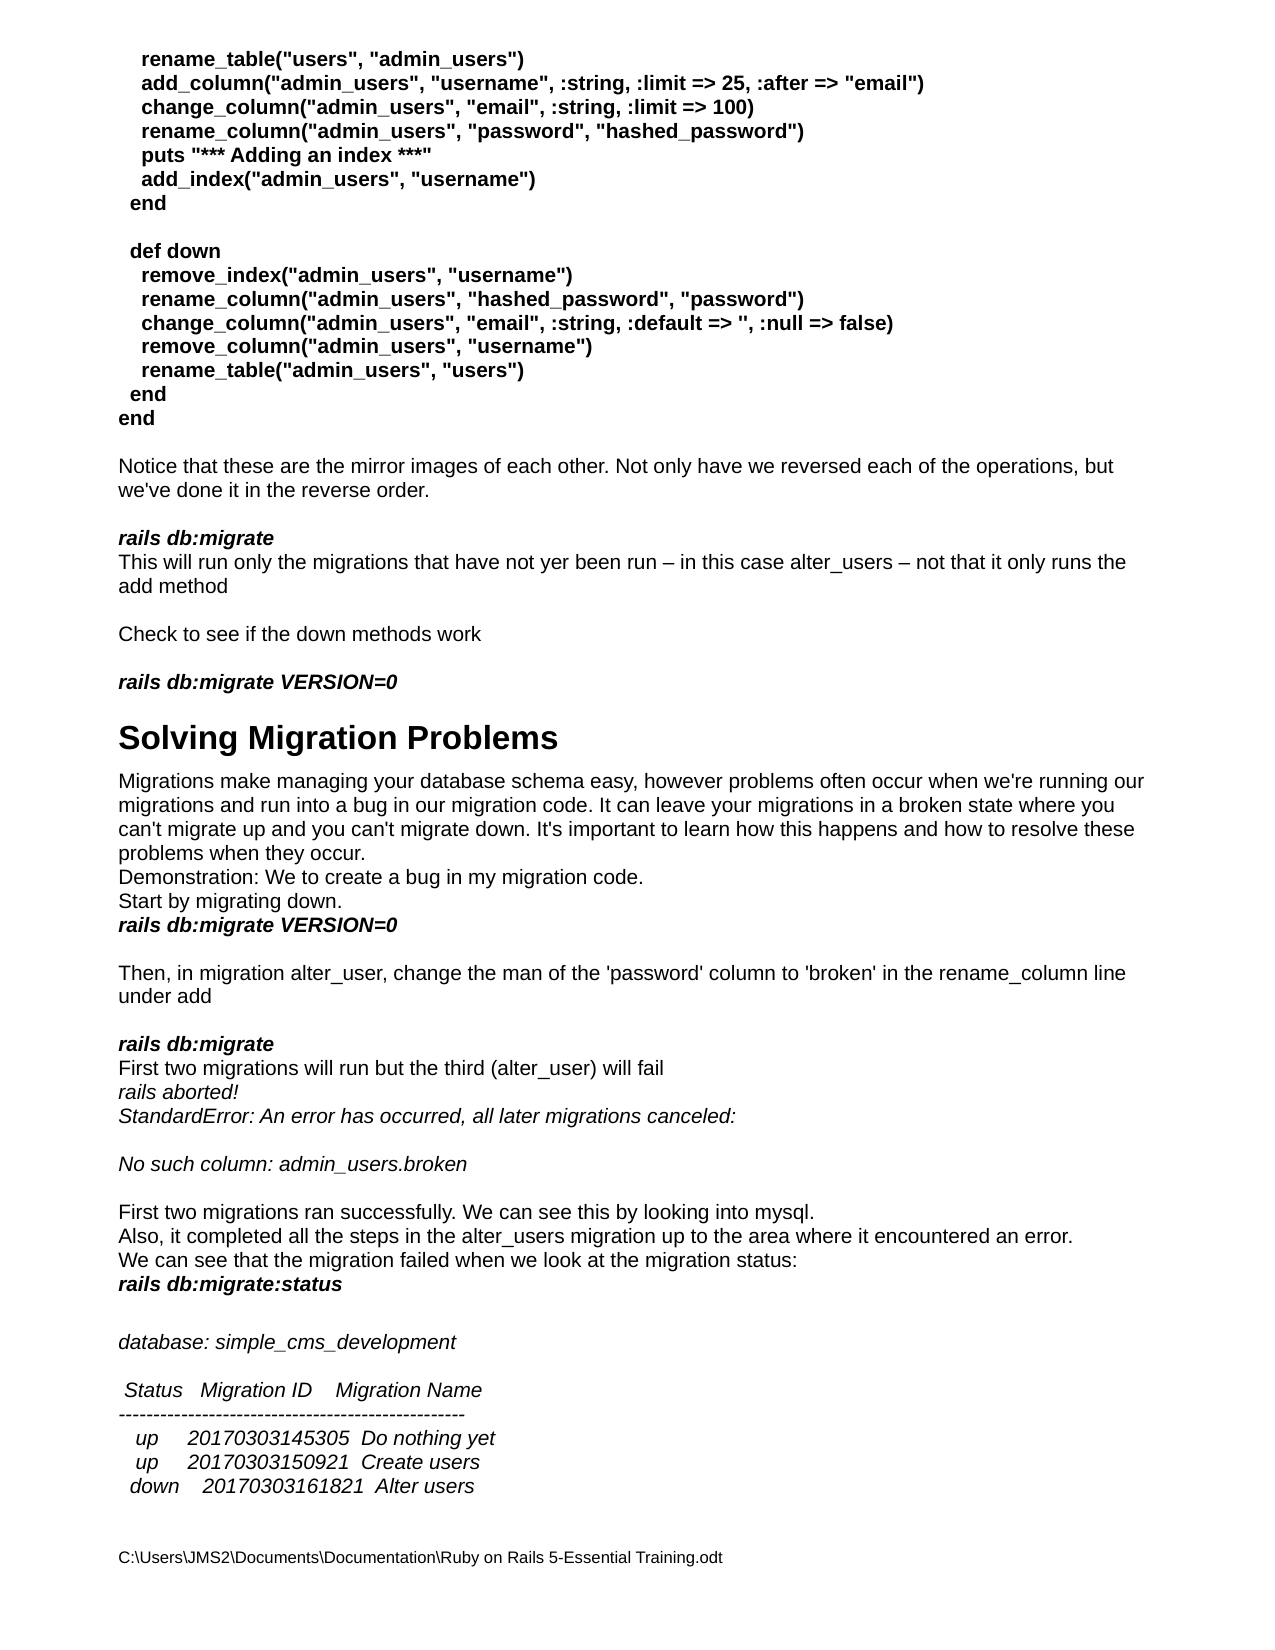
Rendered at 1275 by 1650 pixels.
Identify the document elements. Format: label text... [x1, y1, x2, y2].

text rails db:migrate:status [118, 1272, 1157, 1296]
text rails aborted! [118, 1080, 1157, 1104]
text rails db:migrate VERSION=0 [118, 670, 1157, 694]
text up 20170303145305 Do nothing yet [118, 1426, 1157, 1449]
text Also, it completed all the steps in the alter_users migration up to the area where it encountered an error. [118, 1224, 1157, 1248]
text end [118, 406, 1157, 430]
text database: simple_cms_development [118, 1330, 1157, 1354]
text rename_column("admin_users", "password", "hashed_password") [118, 119, 1157, 143]
text StandardError: An error has occurred, all later migrations canceled: [118, 1104, 1157, 1128]
text def down [118, 238, 1157, 262]
text rename_table("admin_users", "users") [118, 358, 1157, 382]
text rails db:migrate VERSION=0 [118, 912, 1157, 936]
text Start by migrating down. [118, 888, 1157, 912]
text rails db:migrate [118, 1032, 1157, 1056]
text Status Migration ID Migration Name [118, 1378, 1157, 1402]
text Migrations make managing your database schema easy, however problems often occur when we're running our migrations and run into a bug in our migration code. It can leave your migrations in a broken state where you can't migrate up and you can't migrate down. It's important to learn how this happens and how to resolve these problems when they occur. [118, 769, 1157, 864]
text -------------------------------------------------- [118, 1402, 1157, 1426]
text rename_column("admin_users", "hashed_password", "password") [118, 286, 1157, 310]
text rails db:migrate [118, 526, 1157, 550]
text end [118, 191, 1157, 214]
text end [118, 382, 1157, 406]
text Notice that these are the mirror images of each other. Not only have we reversed each of the operations, but we've done it in the reverse order. [118, 454, 1157, 502]
text up 20170303150921 Create users [118, 1449, 1157, 1473]
text down 20170303161821 Alter users [118, 1473, 1157, 1497]
text Then, in migration alter_user, change the man of the 'password' column to 'broken' in the rename_column line under add [118, 960, 1157, 1008]
text add_column("admin_users", "username", :string, :limit => 25, :after => "email") [118, 71, 1157, 95]
text First two migrations will run but the third (alter_user) will fail [118, 1056, 1157, 1080]
text Demonstration: We to create a bug in my migration code. [118, 864, 1157, 888]
text change_column("admin_users", "email", :string, :limit => 100) [118, 95, 1157, 119]
text First two migrations ran successfully. We can see this by looking into mysql. [118, 1200, 1157, 1224]
text No such column: admin_users.broken [118, 1152, 1157, 1176]
text change_column("admin_users", "email", :string, :default => '', :null => false) [118, 310, 1157, 334]
text This will run only the migrations that have not yer been run – in this case alter_users – not that it only runs the add method [118, 550, 1157, 598]
text remove_column("admin_users", "username") [118, 334, 1157, 358]
text We can see that the migration failed when we look at the migration status: [118, 1248, 1157, 1272]
text add_index("admin_users", "username") [118, 167, 1157, 191]
text Check to see if the down methods work [118, 622, 1157, 646]
text remove_index("admin_users", "username") [118, 262, 1157, 286]
text puts "*** Adding an index ***" [118, 143, 1157, 167]
text rename_table("users", "admin_users") [118, 47, 1157, 71]
subtitle Solving Migration Problems [118, 718, 1157, 756]
